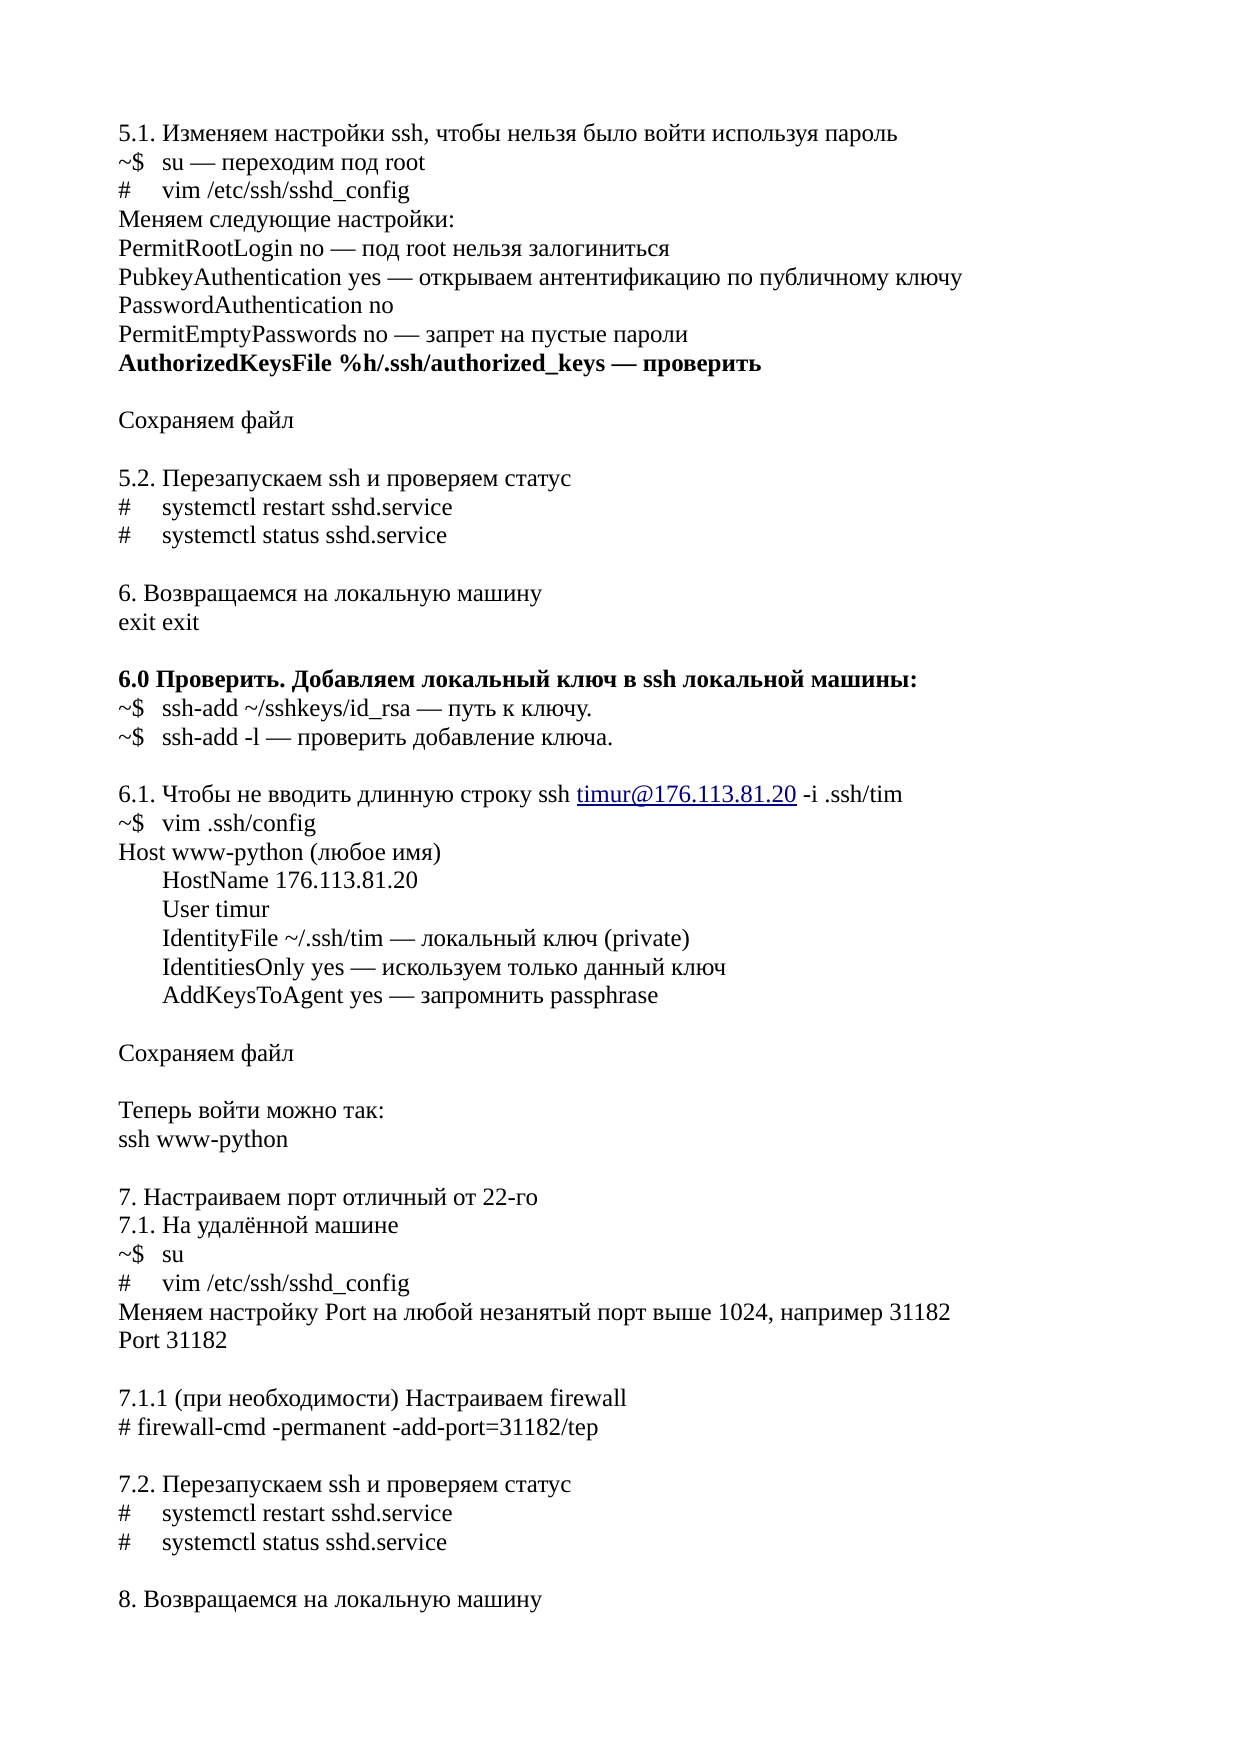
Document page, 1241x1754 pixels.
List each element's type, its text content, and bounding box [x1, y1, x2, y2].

text ssh www-python [118, 1124, 1122, 1153]
text Port 31182 [118, 1326, 1122, 1354]
text 8. Возвращаемся на локальную машину [118, 1584, 1122, 1613]
text # systemctl restart sshd.service [118, 1498, 1122, 1527]
text IdentityFile ~/.ssh/tim — локальный ключ (private) [118, 923, 1122, 952]
text 5.2. Перезапускаем ssh и проверяем статус [118, 463, 1122, 492]
text PasswordAuthentication no [118, 291, 1122, 319]
text Меняем следующие настройки: [118, 204, 1122, 233]
text # systemctl restart sshd.service [118, 492, 1122, 521]
text # vim /etc/ssh/sshd_config [118, 176, 1122, 204]
text IdentitiesOnly yes — искользуем только данный ключ [118, 952, 1122, 981]
text exit exit [118, 607, 1122, 636]
text # vim /etc/ssh/sshd_config [118, 1268, 1122, 1297]
text 7.1.1 (при необходимости) Настраиваем firewall [118, 1383, 1122, 1412]
text Сохраняем файл [118, 406, 1122, 434]
text ~$ ssh-add -l — проверить добавление ключа. [118, 722, 1122, 751]
text # firewall-cmd -permanent -add-port=31182/tep [118, 1412, 1122, 1441]
text 7.2. Перезапускаем ssh и проверяем статус [118, 1469, 1122, 1498]
text PermitEmptyPasswords no — запрет на пустые пароли [118, 319, 1122, 348]
text 5.1. Изменяем настройки ssh, чтобы нельзя было войти используя пароль [118, 118, 1122, 147]
text PubkeyAuthentication yes — открываем антентификацию по публичному ключу [118, 262, 1122, 291]
text AuthorizedKeysFile %h/.ssh/authorized_keys — проверить [118, 348, 1122, 377]
text PermitRootLogin no — под root нельзя залогиниться [118, 233, 1122, 262]
text HostName 176.113.81.20 [118, 866, 1122, 894]
text User timur [118, 894, 1122, 923]
text ~$ ssh-add ~/sshkeys/id_rsa — путь к ключу. [118, 693, 1122, 722]
text ~$ su [118, 1239, 1122, 1268]
text ~$ vim .ssh/config [118, 808, 1122, 837]
text Меняем настройку Port на любой незанятый порт выше 1024, например 31182 [118, 1297, 1122, 1326]
text # systemctl status sshd.service [118, 1527, 1122, 1556]
text 6.1. Чтобы не вводить длинную строку ssh timur@176.113.81.20 -i .ssh/tim [118, 779, 1122, 808]
text Сохраняем файл [118, 1038, 1122, 1067]
text ~$ su — переходим под root [118, 147, 1122, 176]
text 6. Возвращаемся на локальную машину [118, 578, 1122, 607]
text 7. Настраиваем порт отличный от 22-го [118, 1182, 1122, 1211]
text Host www-python (любое имя) [118, 837, 1122, 866]
text Теперь войти можно так: [118, 1096, 1122, 1124]
text AddKeysToAgent yes — запромнить passphrase [118, 981, 1122, 1009]
text 7.1. На удалённой машине [118, 1211, 1122, 1239]
text 6.0 Проверить. Добавляем локальный ключ в ssh локальной машины: [118, 664, 1122, 693]
text # systemctl status sshd.service [118, 521, 1122, 549]
